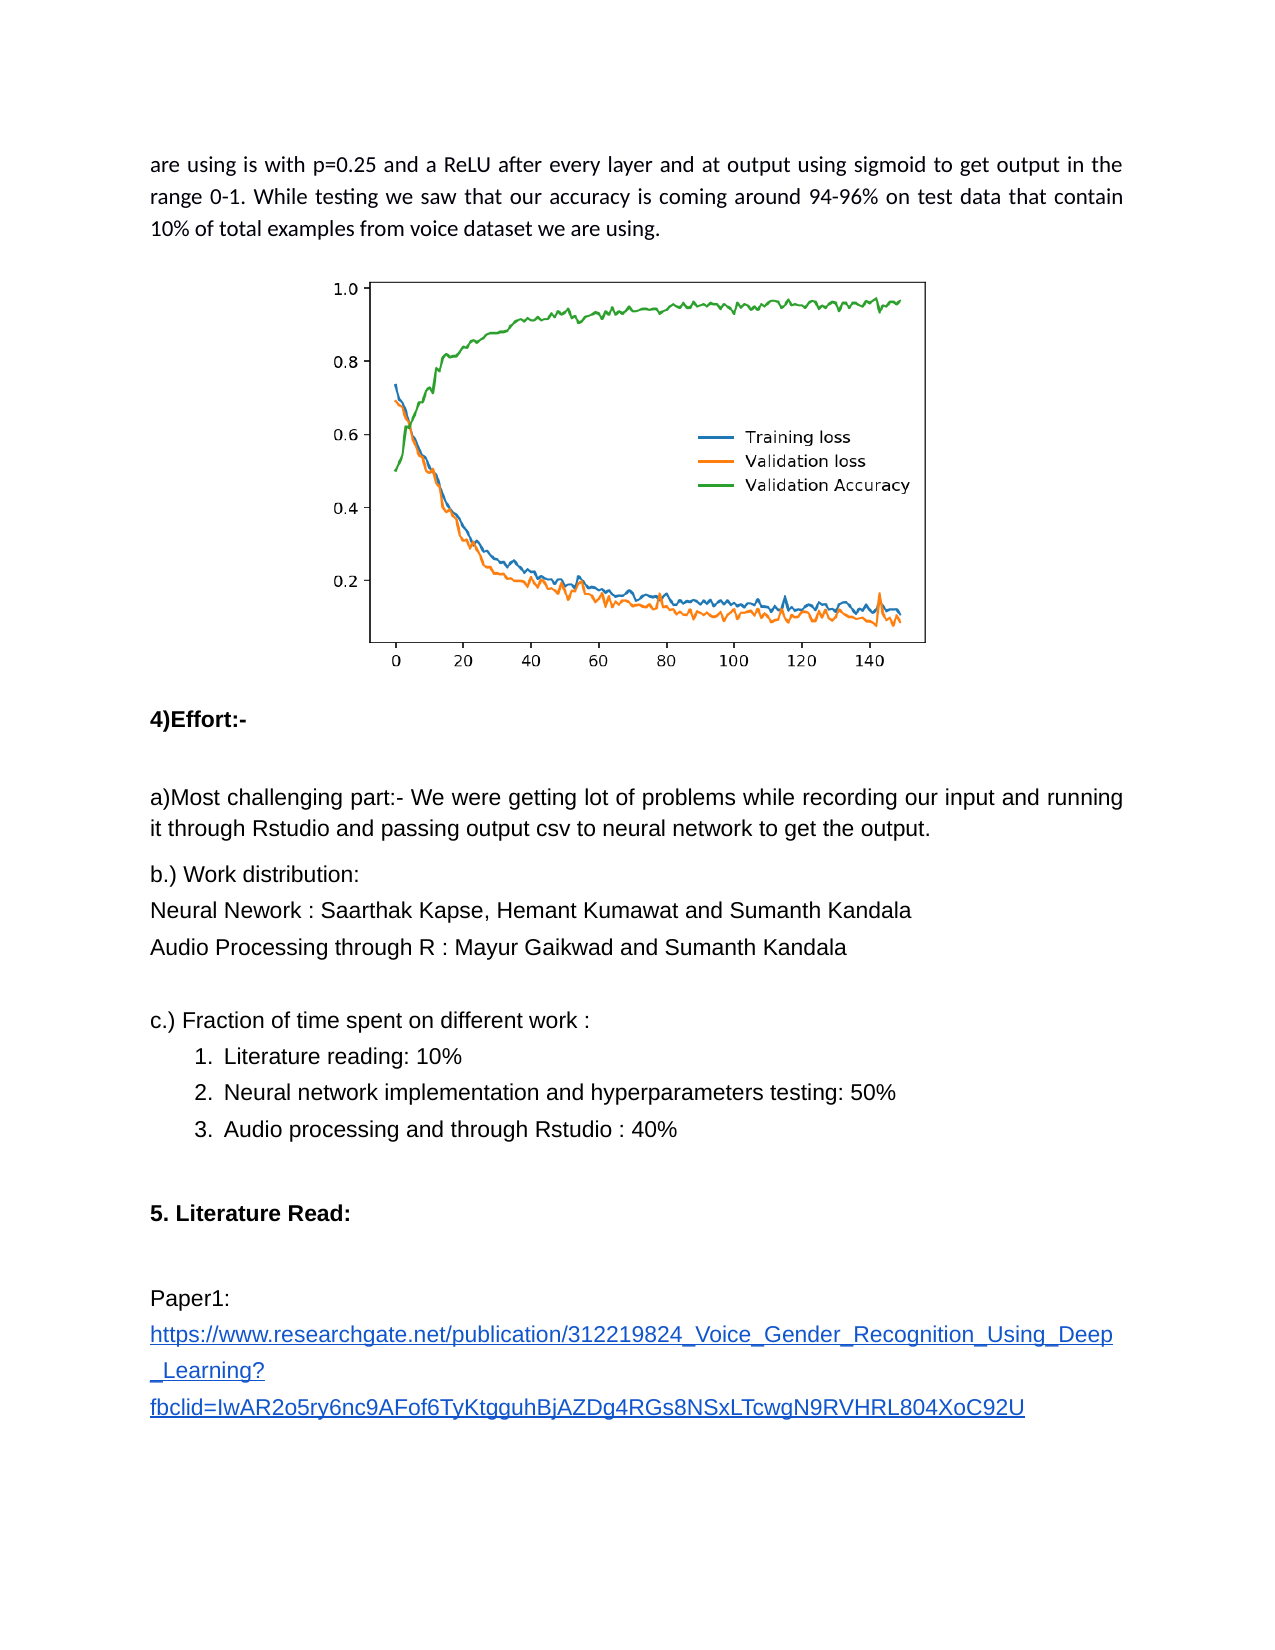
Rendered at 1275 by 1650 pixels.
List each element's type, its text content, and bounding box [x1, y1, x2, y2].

text b.) Work distribution: [150, 861, 1125, 887]
list Neural network implementation and hyperparameters testing: 50% [194, 1079, 1125, 1106]
text 5. Literature Read: [150, 1200, 1125, 1226]
picture [320, 267, 939, 681]
text 4)Effort:- [150, 706, 1125, 732]
text are using is with p=0.25 and a ReLU after every layer and at output using sigmoid to get output in the range 0-1. While testing we saw that our accuracy is coming around 94-96% on test data that contain 10% of total examples from voice dataset we are using. [150, 150, 1125, 242]
text Paper1: https://www.researchgate.net/publication/312219824_Voice_Gender_Recognition_Using_Deep_Learning?fbclid=IwAR2o5ry6nc9AFof6TyKtgguhBjAZDg4RGs8NSxLTcwgN9RVHRL804XoC92U [150, 1284, 1125, 1420]
list Audio processing and through Rstudio : 40% [194, 1116, 1125, 1142]
text c.) Fraction of time spent on different work : [150, 1007, 1125, 1033]
text Audio Processing through R : Mayur Gaikwad and Sumanth Kandala [150, 934, 1125, 960]
list Literature reading: 10% [194, 1043, 1125, 1069]
text a)Most challenging part:- We were getting lot of problems while recording our input and running it through Rstudio and passing output csv to neural network to get the output. [150, 752, 1125, 841]
text Neural Nework : Saarthak Kapse, Hemant Kumawat and Sumanth Kandala [150, 897, 1125, 924]
